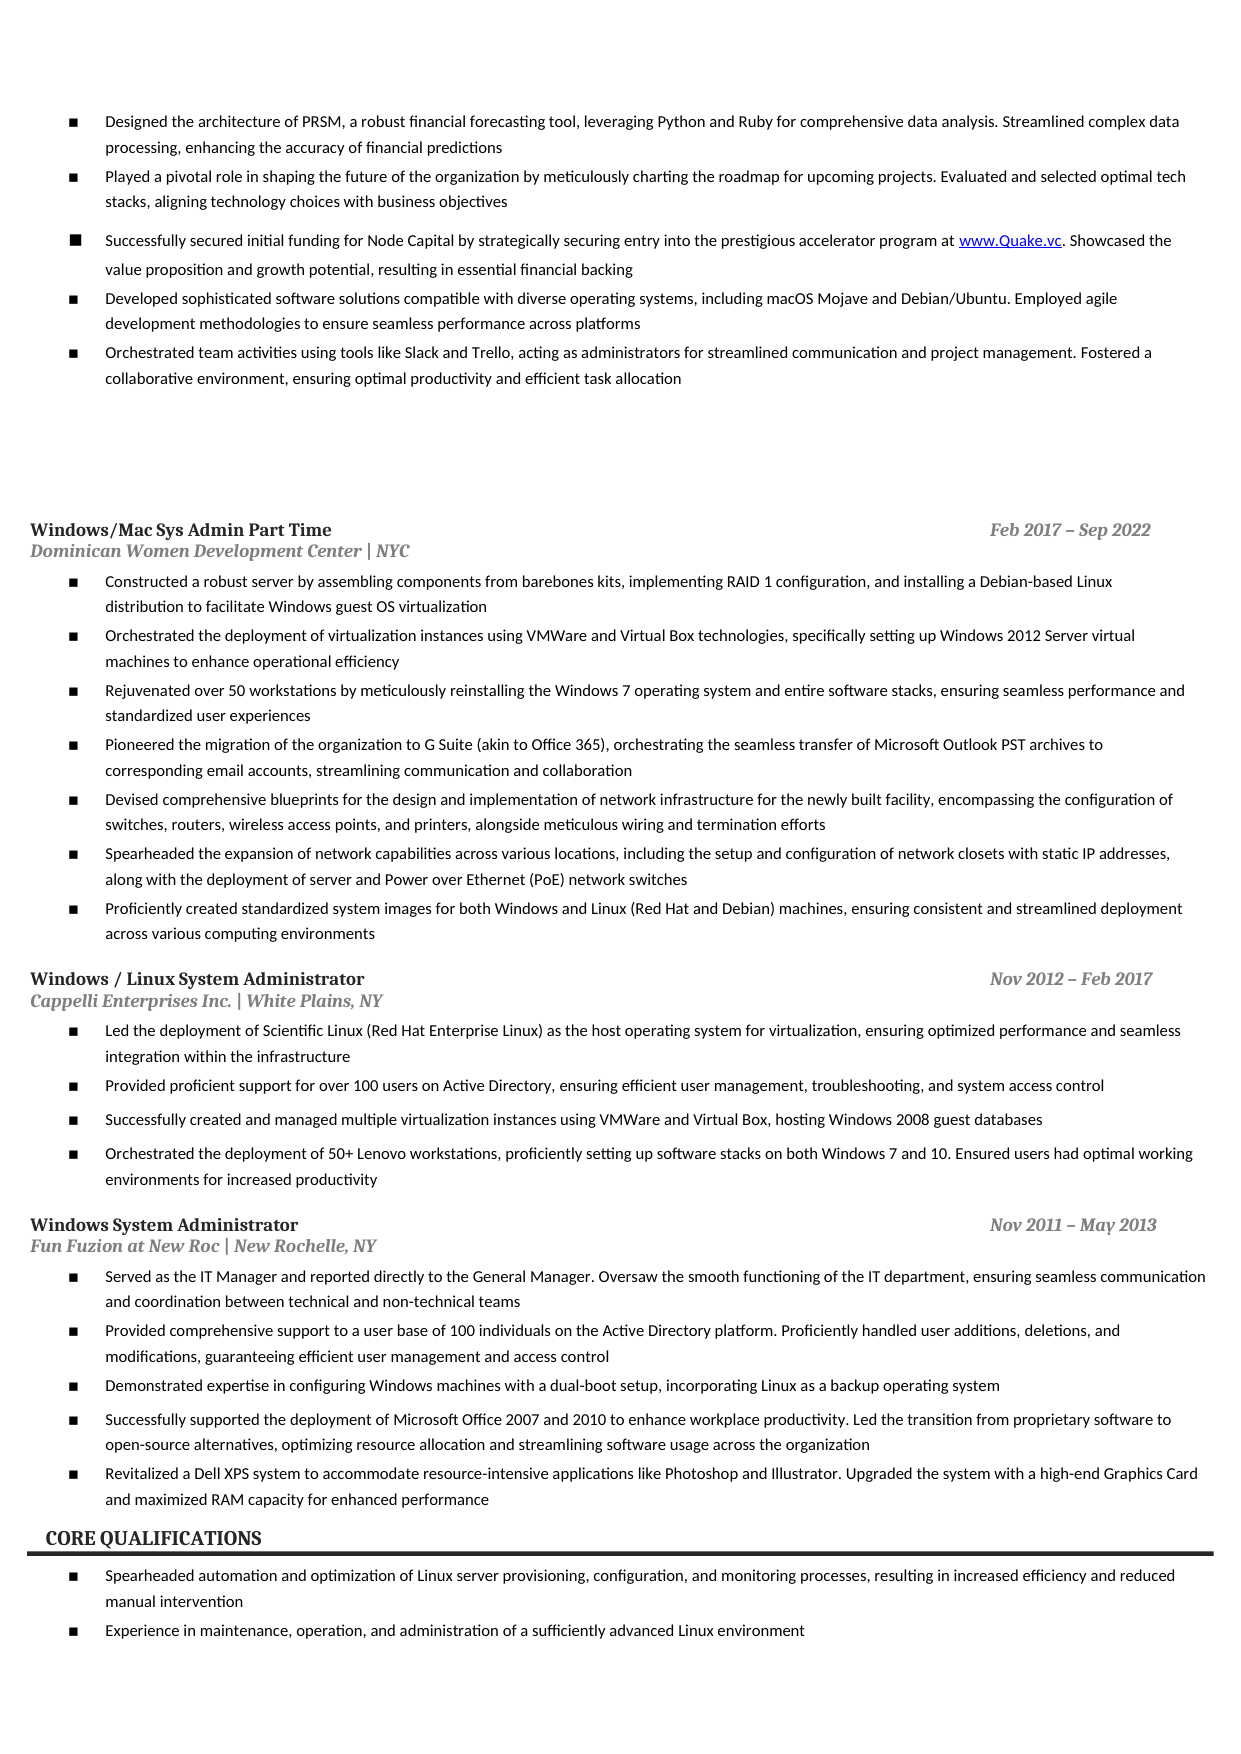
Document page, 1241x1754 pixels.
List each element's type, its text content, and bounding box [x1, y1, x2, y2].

list Pioneered the migration of the organization to G Suite (akin to Office 365), orchestrating the seamless transfer of Microsoft Outlook PST archives to corresponding email accounts, streamlining communication and collaboration [68, 726, 1195, 780]
list Led the deployment of Scientific Linux (Red Hat Enterprise Linux) as the host operating system for virtualization, ensuring optimized performance and seamless integration within the infrastructure [68, 1012, 1209, 1066]
list Successfully secured initial funding for Node Capital by strategically securing entry into the prestigious accelerator program at www.Quake.vc. Showcased the value proposition and growth potential, resulting in essential financial backing [68, 212, 1195, 279]
list Proficiently created standardized system images for both Windows and Linux (Red Hat and Debian) machines, ensuring consistent and streamlined deployment across various computing environments [68, 889, 1195, 944]
list Revitalized a Dell XPS system to accommodate resource-intensive applications like Photoshop and Illustrator. Upgraded the system with a high-end Graphics Card and maximized RAM capacity for enhanced performance [68, 1455, 1209, 1509]
list Orchestrated the deployment of 50+ Lenovo workstations, proficiently setting up software stacks on both Windows 7 and 10. Ensured users had optimal working environments for increased productivity [68, 1135, 1209, 1189]
text Windows System Administrator Nov 2011 – May 2013 [30, 1214, 1195, 1236]
list Demonstrated expertise in configuring Windows machines with a dual-boot setup, incorporating Linux as a backup operating system [68, 1366, 1209, 1401]
list Devised comprehensive blueprints for the design and implementation of network infrastructure for the newly built facility, encompassing the configuration of switches, routers, wireless access points, and printers, alongside meticulous wiring and termination efforts [68, 780, 1195, 835]
text Cappelli Enterprises Inc. | White Plains, NY [30, 990, 1195, 1012]
list Rejuvenated over 50 workstations by meticulously reinstalling the Windows 7 operating system and entire software stacks, ensuring seamless performance and standardized user experiences [68, 671, 1195, 726]
text Dominican Women Development Center | NYC [30, 541, 1195, 562]
list Spearheaded the expansion of network capabilities across various locations, including the setup and configuration of network closets with static IP addresses, along with the deployment of server and Power over Ethernet (PoE) network switches [68, 835, 1195, 889]
list Played a pivotal role in shaping the future of the organization by meticulously charting the roadmap for upcoming projects. Evaluated and selected optimal tech stacks, aligning technology choices with business objectives [68, 158, 1195, 212]
list Orchestrated team activities using tools like Slack and Trello, acting as administrators for streamlined communication and project management. Fostered a collaborative environment, ensuring optimal productivity and efficient task allocation [68, 334, 1195, 388]
list Successfully created and managed multiple virtualization instances using VMWare and Virtual Box, hosting Windows 2008 guest databases [68, 1101, 1209, 1135]
list Served as the IT Manager and reported directly to the General Manager. Oversaw the smooth functioning of the IT department, ensuring seamless communication and coordination between technical and non-technical teams [68, 1257, 1209, 1312]
list Spearheaded automation and optimization of Linux server provisioning, configuration, and monitoring processes, resulting in increased efficiency and reduced manual intervention [68, 1557, 1195, 1611]
list Experience in maintenance, operation, and administration of a sufficiently advanced Linux environment [68, 1611, 1195, 1645]
list Provided comprehensive support to a user base of 100 individuals on the Active Directory platform. Proficiently handled user additions, deletions, and modifications, guaranteeing efficient user management and access control [68, 1312, 1209, 1366]
list Orchestrated the deployment of virtualization instances using VMWare and Virtual Box technologies, specifically setting up Windows 2012 Server virtual machines to enhance operational efficiency [68, 617, 1195, 671]
subtitle CORE QUALIFICATIONS [30, 1527, 1209, 1551]
list Constructed a robust server by assembling components from barebones kits, implementing RAID 1 configuration, and installing a Debian-based Linux distribution to facilitate Windows guest OS virtualization [68, 562, 1195, 617]
text Fun Fuzion at New Roc | New Rochelle, NY [30, 1236, 1195, 1257]
list Designed the architecture of PRSM, a robust financial forecasting tool, leveraging Python and Ruby for comprehensive data analysis. Streamlined complex data processing, enhancing the accuracy of financial predictions [68, 103, 1195, 158]
text Windows / Linux System Administrator Nov 2012 – Feb 2017 [30, 969, 1195, 990]
text Windows/Mac Sys Admin Part Time Feb 2017 – Sep 2022 [30, 519, 1195, 541]
list Provided proficient support for over 100 users on Active Directory, ensuring efficient user management, troubleshooting, and system access control [68, 1066, 1209, 1101]
list Developed sophisticated software solutions compatible with diverse operating systems, including macOS Mojave and Debian/Ubuntu. Employed agile development methodologies to ensure seamless performance across platforms [68, 279, 1195, 334]
list Successfully supported the deployment of Microsoft Office 2007 and 2010 to enhance workplace productivity. Led the transition from proprietary software to open-source alternatives, optimizing resource allocation and streamlining software usage across the organization [68, 1401, 1209, 1455]
